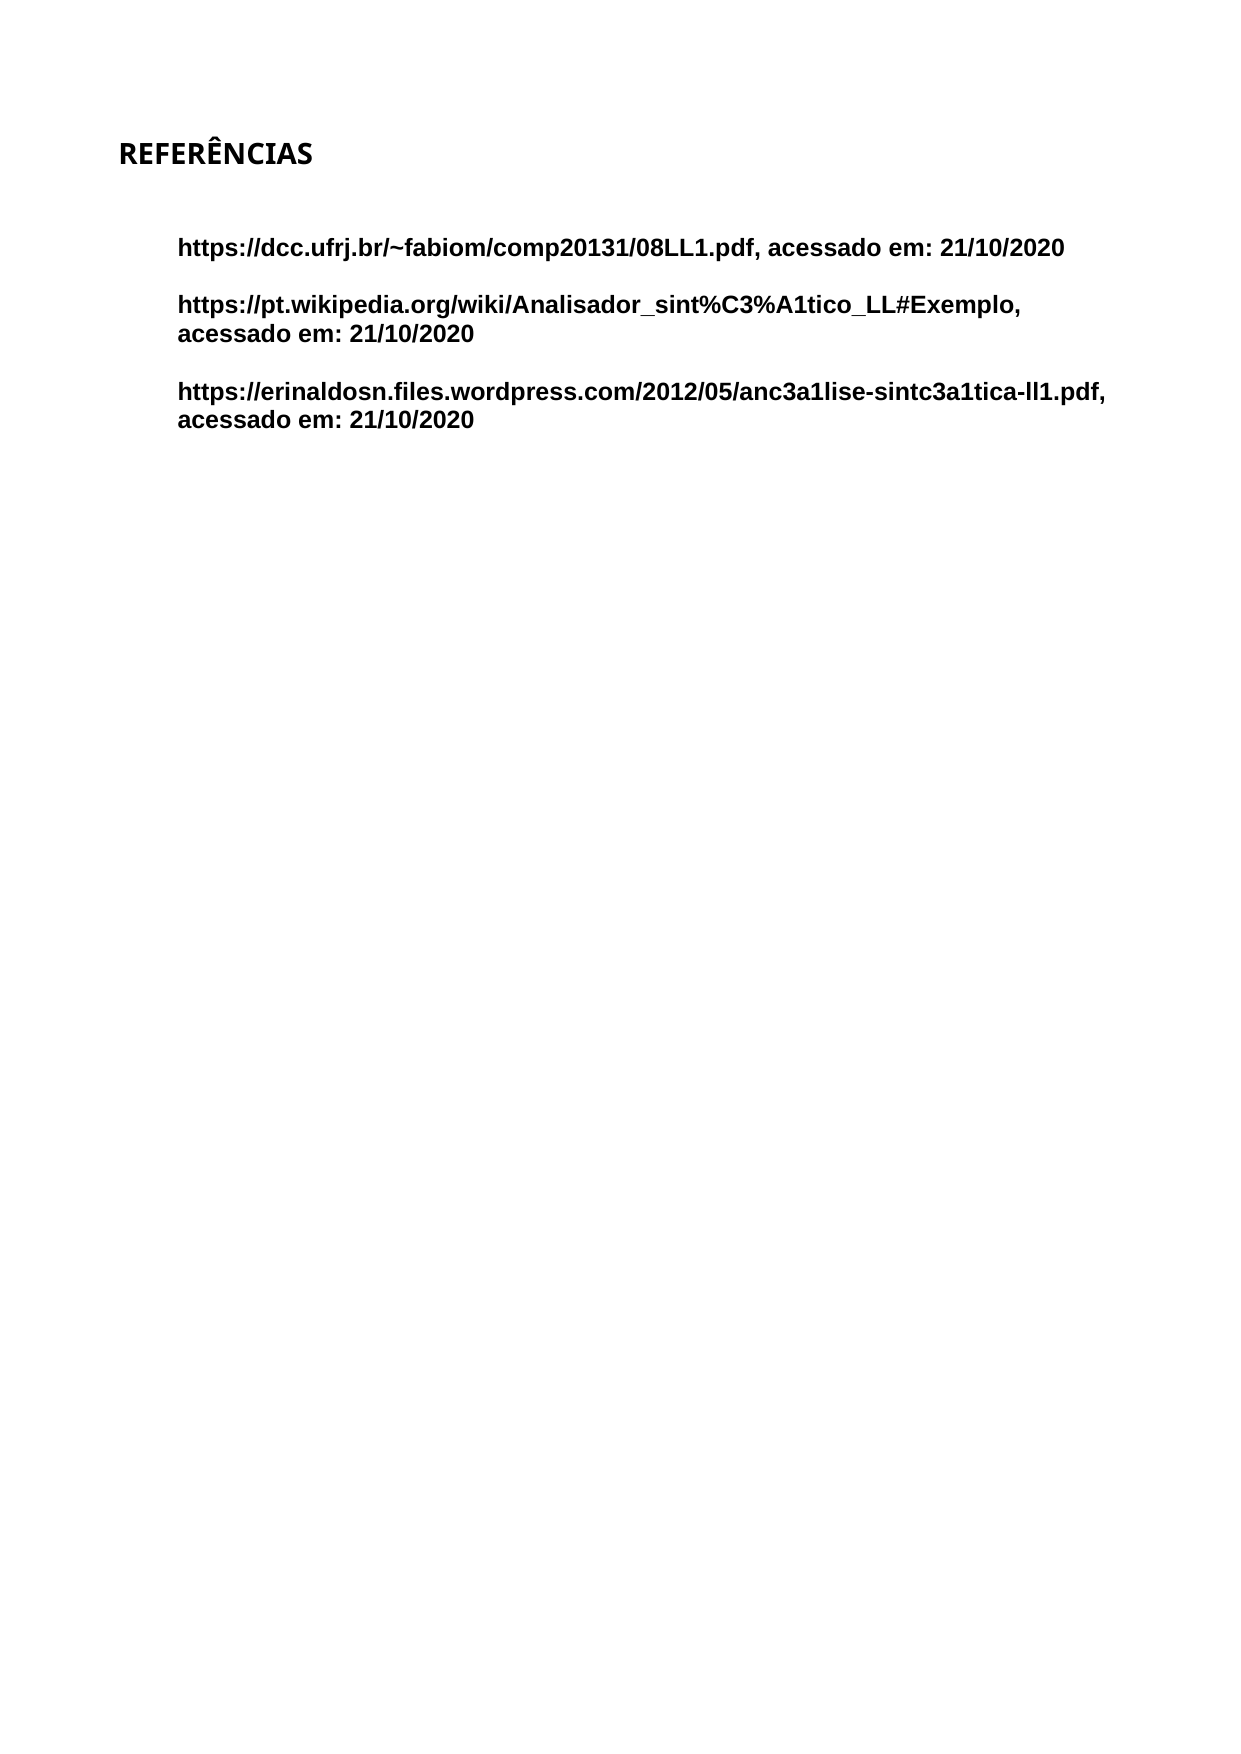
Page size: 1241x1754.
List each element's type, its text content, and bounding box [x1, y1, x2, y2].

list https://erinaldosn.files.wordpress.com/2012/05/anc3a1lise-sintc3a1tica-ll1.pdf, acessado em: 21/10/2020 [177, 377, 1122, 434]
subtitle REFERÊNCIAS [118, 133, 1122, 173]
list https://dcc.ufrj.br/~fabiom/comp20131/08LL1.pdf, acessado em: 21/10/2020 [177, 233, 1122, 262]
list https://pt.wikipedia.org/wiki/Analisador_sint%C3%A1tico_LL#Exemplo, acessado em: 21/10/2020 [177, 290, 1122, 348]
